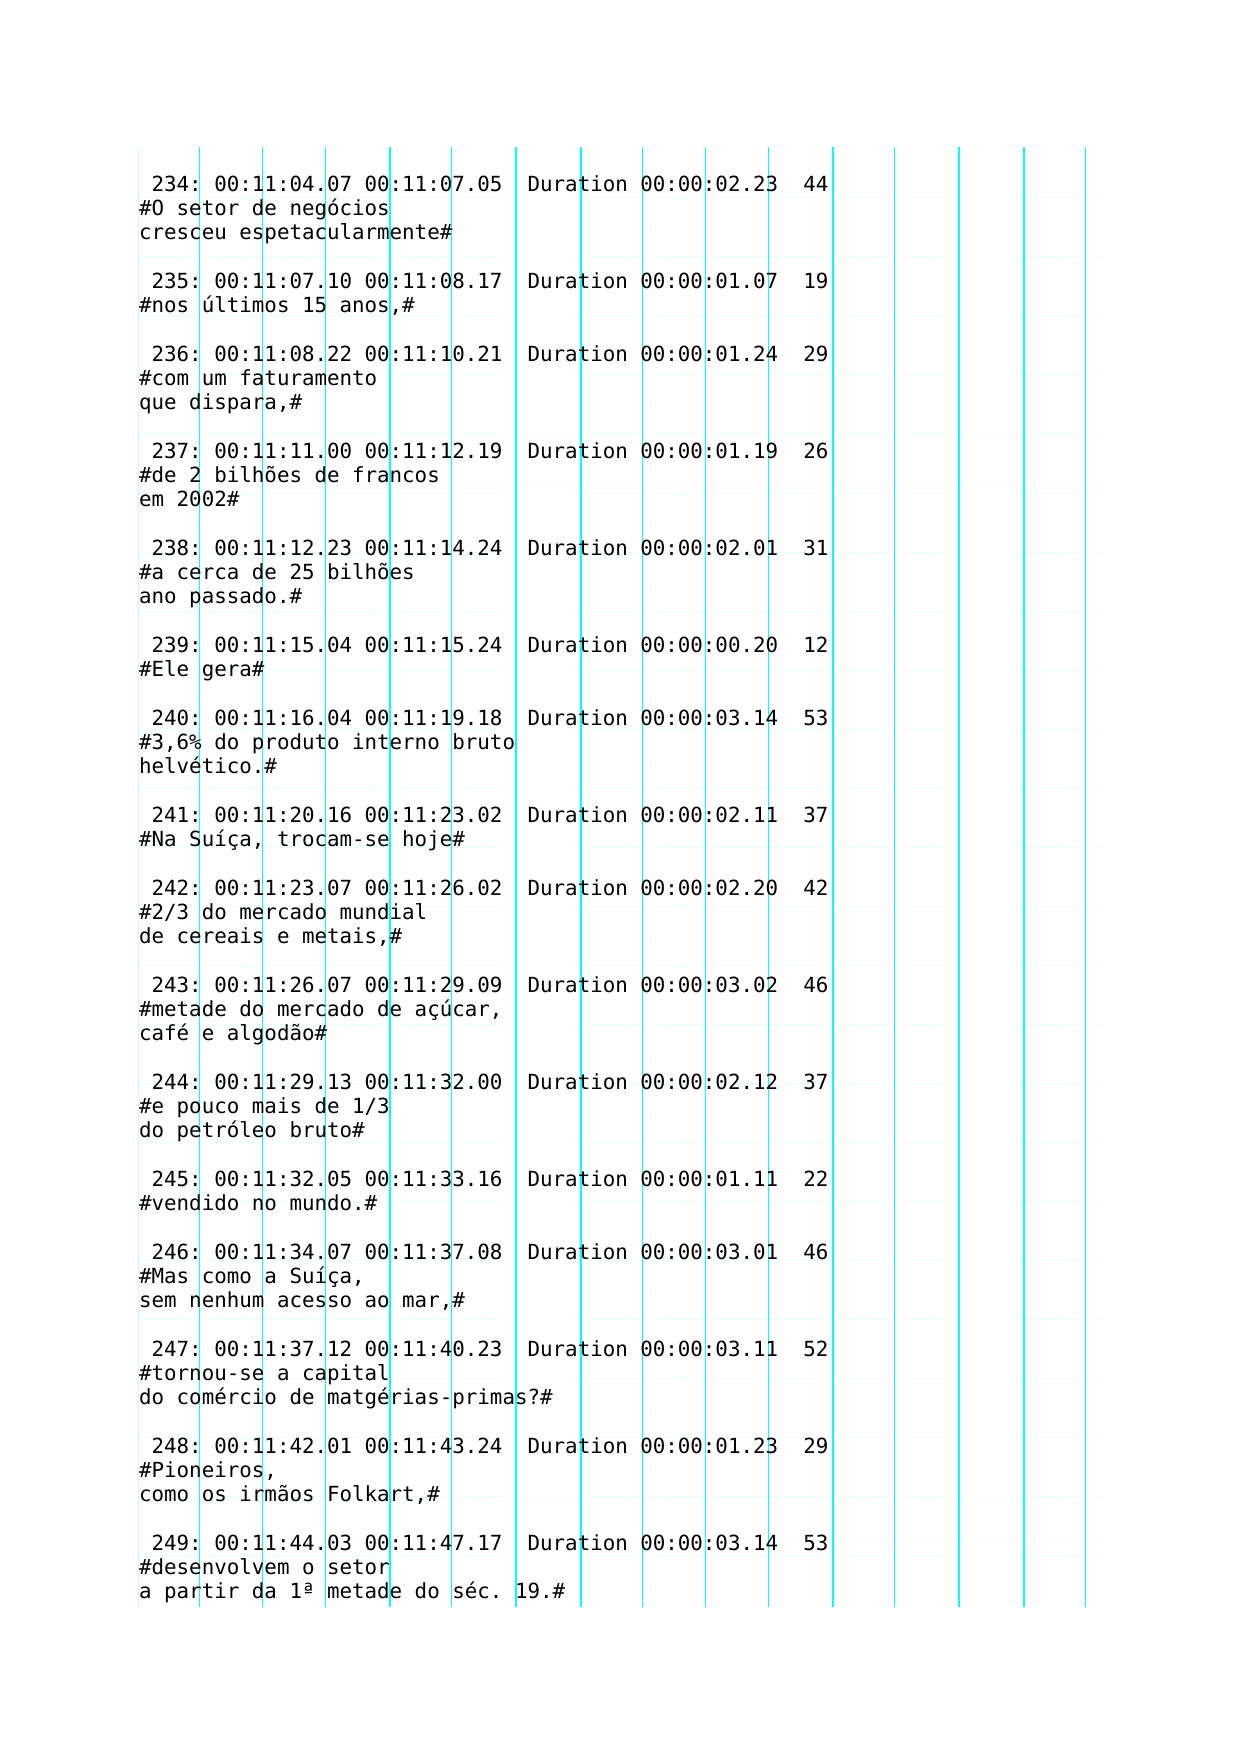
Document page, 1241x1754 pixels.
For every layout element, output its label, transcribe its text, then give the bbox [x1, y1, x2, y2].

text #Pioneiros, [139, 1458, 1101, 1482]
text 238: 00:11:12.23 00:11:14.24 Duration 00:00:02.01 31 [139, 536, 1101, 560]
text cresceu espetacularmente# [139, 220, 1101, 245]
text 249: 00:11:44.03 00:11:47.17 Duration 00:00:03.14 53 [139, 1531, 1101, 1555]
text #a cerca de 25 bilhões [139, 560, 1101, 584]
text 245: 00:11:32.05 00:11:33.16 Duration 00:00:01.11 22 [139, 1167, 1101, 1191]
text 243: 00:11:26.07 00:11:29.09 Duration 00:00:03.02 46 [139, 973, 1101, 997]
text a partir da 1ª metade do séc. 19.# [139, 1579, 1101, 1604]
text 247: 00:11:37.12 00:11:40.23 Duration 00:00:03.11 52 [139, 1337, 1101, 1361]
text sem nenhum acesso ao mar,# [139, 1288, 1101, 1313]
text como os irmãos Folkart,# [139, 1482, 1101, 1507]
text do comércio de matgérias-primas?# [139, 1385, 1101, 1410]
text de cereais e metais,# [139, 924, 1101, 948]
text 234: 00:11:04.07 00:11:07.05 Duration 00:00:02.23 44 [139, 172, 1101, 196]
text #desenvolvem o setor [139, 1555, 1101, 1579]
text ano passado.# [139, 584, 1101, 609]
text em 2002# [139, 487, 1101, 512]
text #com um faturamento [139, 366, 1101, 390]
text #Mas como a Suíça, [139, 1264, 1101, 1288]
text #de 2 bilhões de francos [139, 463, 1101, 487]
text 240: 00:11:16.04 00:11:19.18 Duration 00:00:03.14 53 [139, 706, 1101, 730]
text #tornou-se a capital [139, 1361, 1101, 1385]
text #3,6% do produto interno bruto [139, 730, 1101, 754]
text 236: 00:11:08.22 00:11:10.21 Duration 00:00:01.24 29 [139, 342, 1101, 366]
text #Na Suíça, trocam-se hoje# [139, 827, 1101, 851]
text 244: 00:11:29.13 00:11:32.00 Duration 00:00:02.12 37 [139, 1070, 1101, 1094]
text #e pouco mais de 1/3 [139, 1094, 1101, 1118]
picture [138, 147, 1102, 1607]
text 239: 00:11:15.04 00:11:15.24 Duration 00:00:00.20 12 [139, 633, 1101, 657]
text helvético.# [139, 754, 1101, 779]
text 241: 00:11:20.16 00:11:23.02 Duration 00:00:02.11 37 [139, 803, 1101, 827]
text 235: 00:11:07.10 00:11:08.17 Duration 00:00:01.07 19 [139, 269, 1101, 293]
text que dispara,# [139, 390, 1101, 414]
text café e algodão# [139, 1021, 1101, 1046]
text #metade do mercado de açúcar, [139, 997, 1101, 1021]
text #O setor de negócios [139, 196, 1101, 220]
text #vendido no mundo.# [139, 1191, 1101, 1216]
text #Ele gera# [139, 657, 1101, 682]
text 248: 00:11:42.01 00:11:43.24 Duration 00:00:01.23 29 [139, 1434, 1101, 1458]
text 246: 00:11:34.07 00:11:37.08 Duration 00:00:03.01 46 [139, 1240, 1101, 1264]
text 237: 00:11:11.00 00:11:12.19 Duration 00:00:01.19 26 [139, 439, 1101, 463]
text #2/3 do mercado mundial [139, 900, 1101, 924]
text 242: 00:11:23.07 00:11:26.02 Duration 00:00:02.20 42 [139, 876, 1101, 900]
text #nos últimos 15 anos,# [139, 293, 1101, 317]
text do petróleo bruto# [139, 1118, 1101, 1143]
